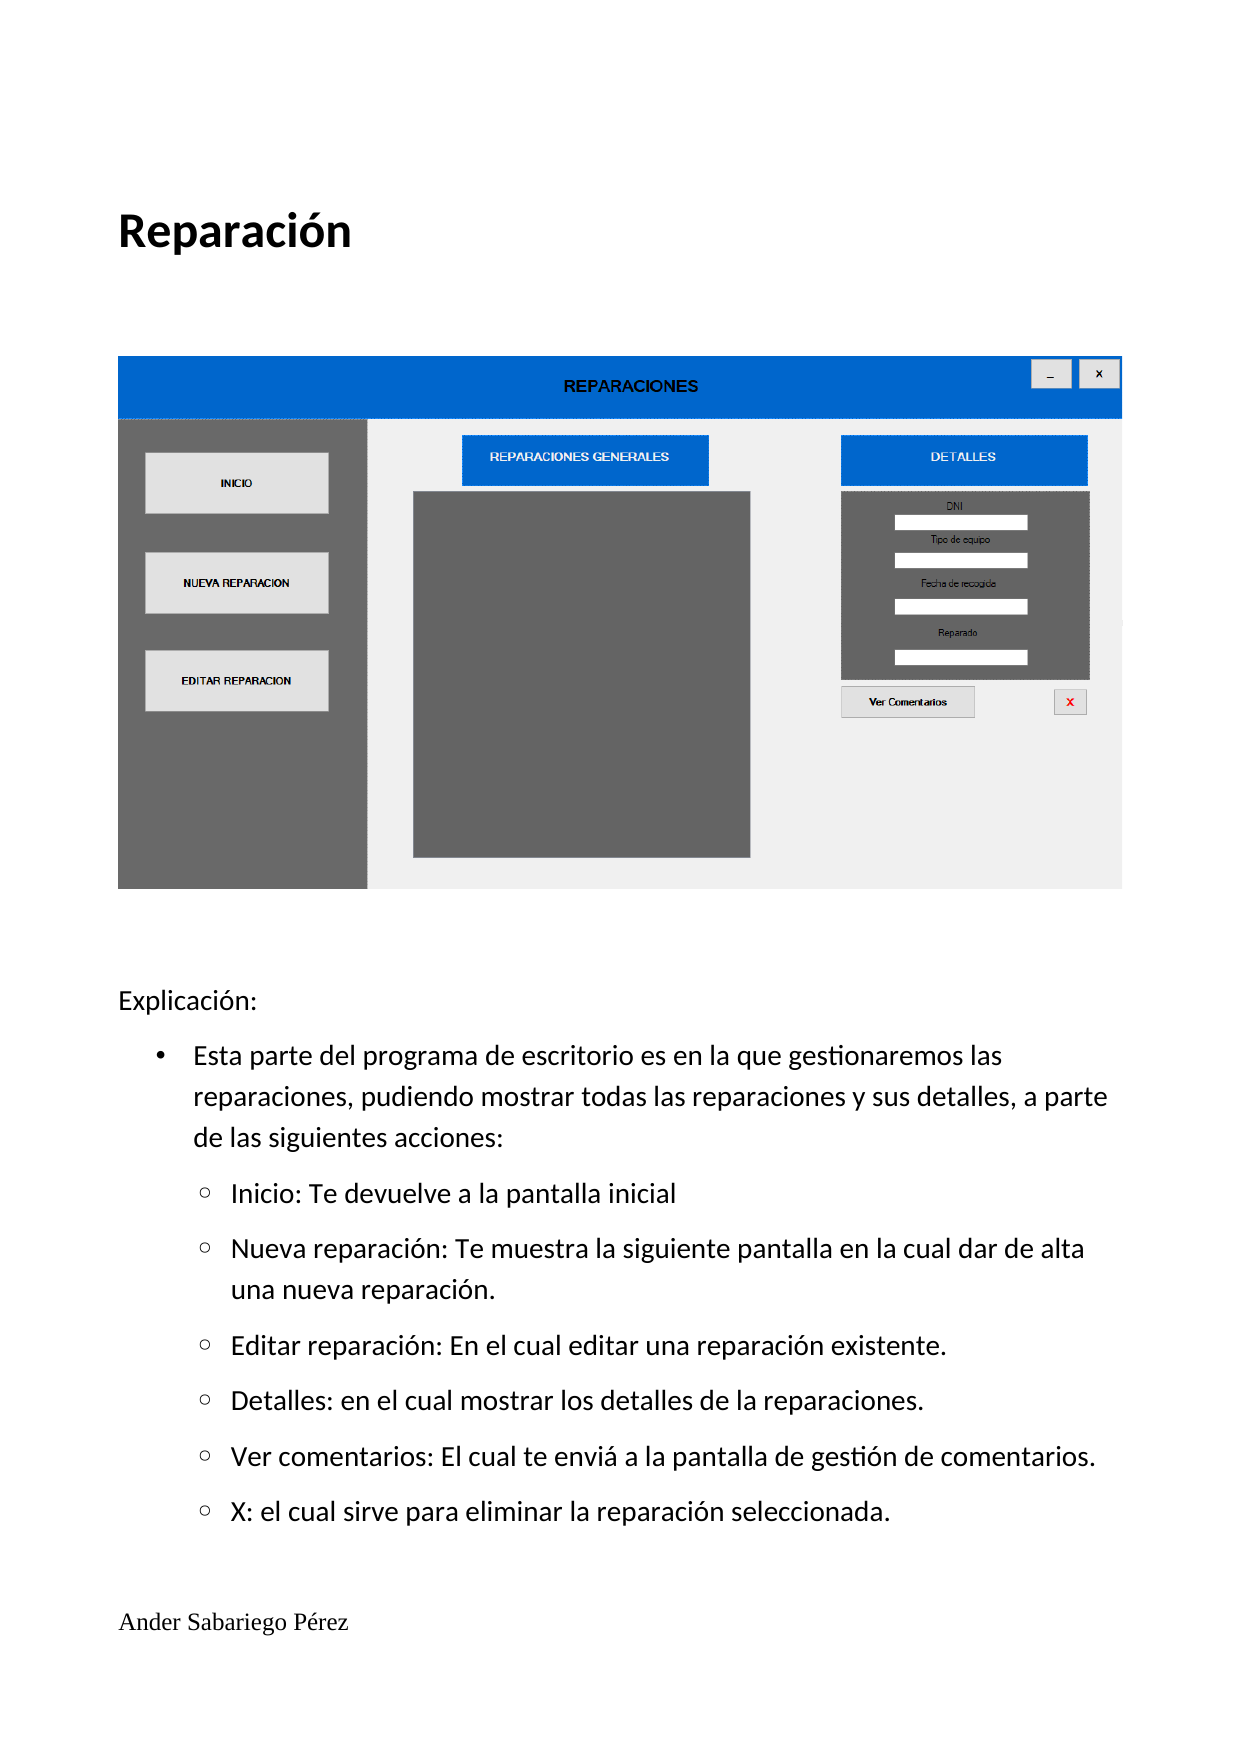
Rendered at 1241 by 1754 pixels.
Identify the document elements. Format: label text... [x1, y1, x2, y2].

list Esta parte del programa de escritorio es en la que gestionaremos las reparaciones, pudiendo mostrar todas las reparaciones y sus detalles, a parte de las siguientes acciones: [156, 1037, 1122, 1155]
text Explicación: [118, 982, 1122, 1018]
list Ver comentarios: El cual te enviá a la pantalla de gestión de comentarios. [193, 1438, 1122, 1473]
list Editar reparación: En el cual editar una reparación existente. [193, 1327, 1122, 1362]
list Detalles: en el cual mostrar los detalles de la reparaciones. [193, 1382, 1122, 1418]
list Nueva reparación: Te muestra la siguiente pantalla en la cual dar de alta una nueva reparación. [193, 1230, 1122, 1307]
subtitle Reparación [118, 199, 1122, 260]
list Inicio: Te devuelve a la pantalla inicial [193, 1175, 1122, 1211]
list X: el cual sirve para eliminar la reparación seleccionada. [193, 1493, 1122, 1529]
picture [118, 356, 1123, 889]
